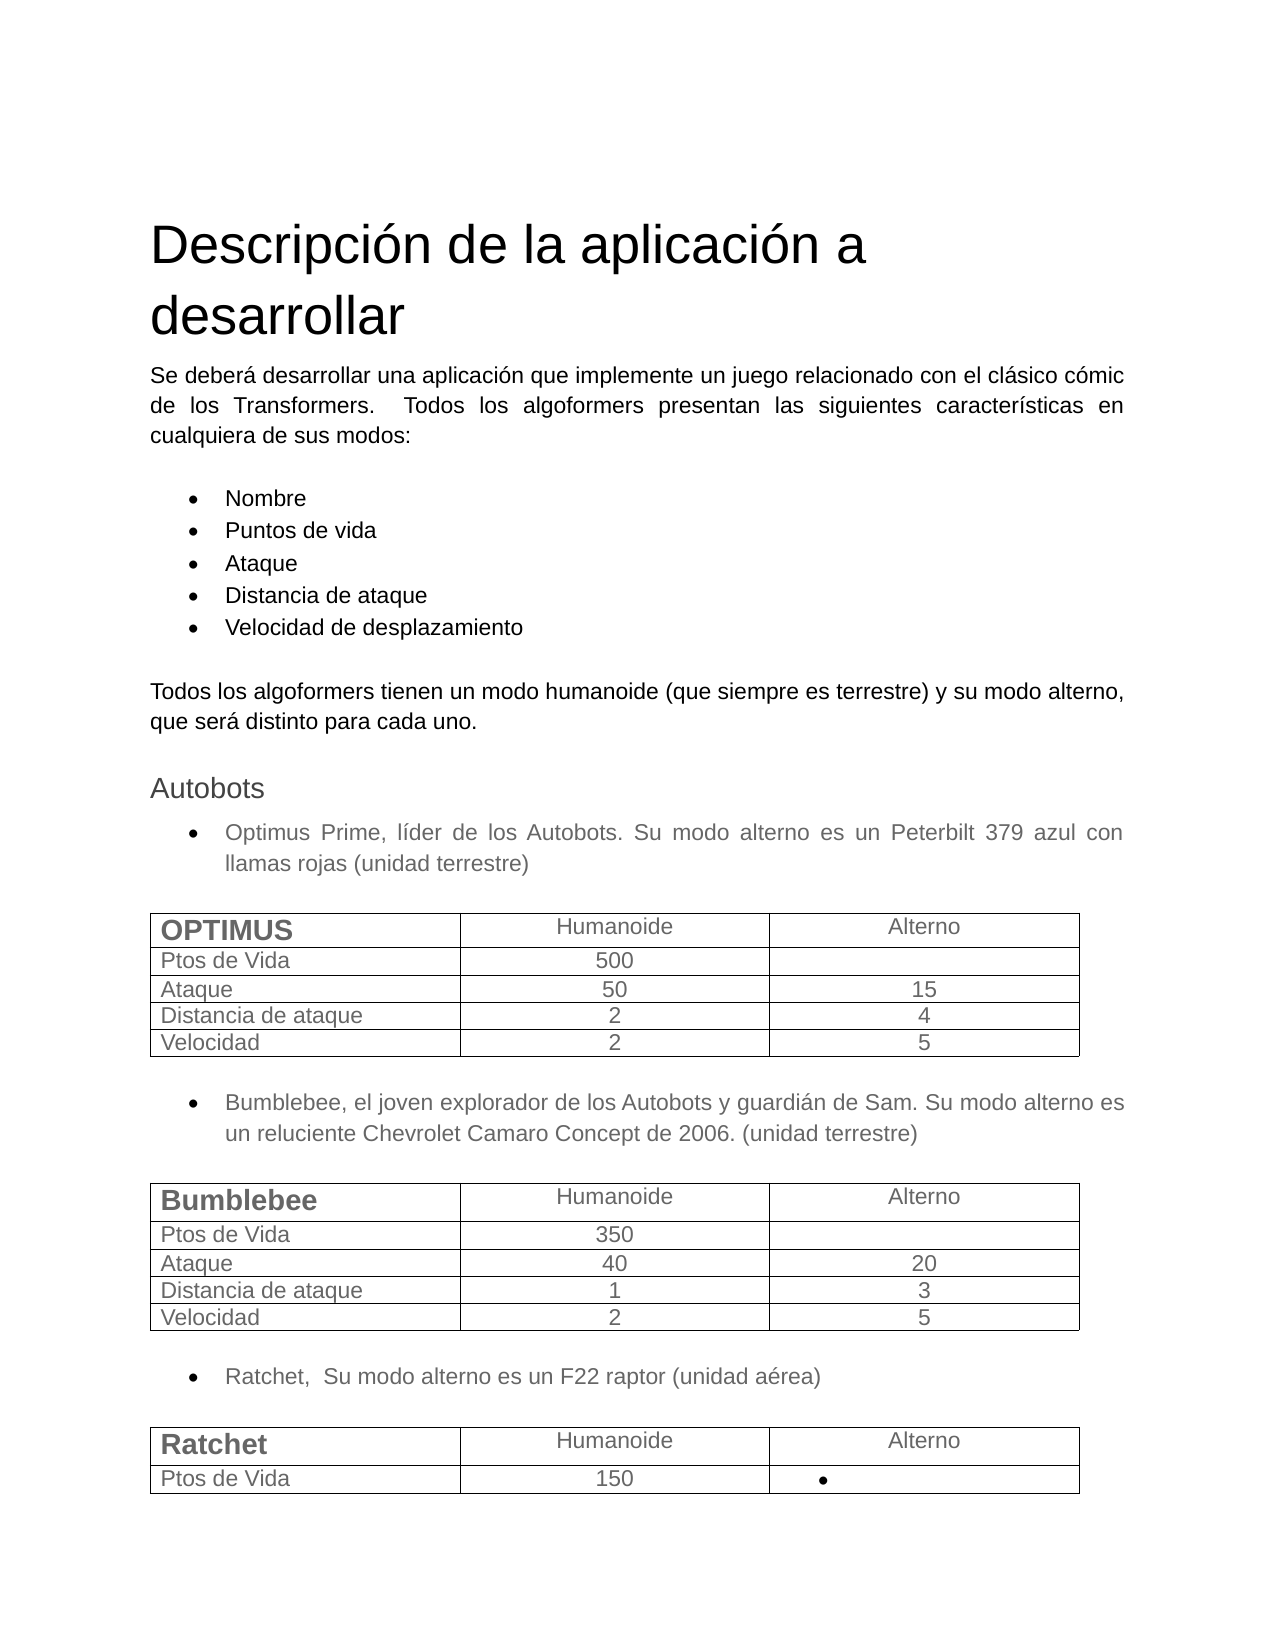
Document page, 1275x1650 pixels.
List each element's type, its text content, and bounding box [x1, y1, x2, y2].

table_cell 3 [770, 1277, 1079, 1303]
table_header OPTIMUS [151, 914, 460, 947]
table_header Humanoide [461, 1184, 769, 1221]
table_cell Ptos de Vida [151, 948, 460, 975]
list Nombre [187, 484, 1125, 512]
table_cell 4 [770, 1003, 1079, 1029]
table_header Humanoide [461, 914, 769, 947]
table_cell 2 [461, 1003, 769, 1029]
table_cell 15 [770, 976, 1079, 1002]
text Descripción de la aplicación a desarrollar [150, 212, 1125, 346]
table_cell 5 [770, 1030, 1079, 1056]
table_header Alterno [770, 1184, 1079, 1221]
table_header Humanoide [461, 1428, 769, 1465]
list Ataque [187, 549, 1125, 577]
table_cell 2 [461, 1304, 769, 1330]
table_cell Ataque [151, 976, 460, 1002]
table_header Alterno [770, 1428, 1079, 1465]
table_cell [770, 948, 1079, 975]
text Autobots [150, 771, 1125, 805]
table_cell 20 [770, 1250, 1079, 1276]
table_cell 500 [461, 948, 769, 975]
table_cell [770, 1466, 1079, 1493]
table_cell 1 [461, 1277, 769, 1303]
table_cell 40 [461, 1250, 769, 1276]
list Ratchet, Su modo alterno es un F22 raptor (unidad aérea) [187, 1362, 1125, 1391]
list Bumblebee, el joven explorador de los Autobots y guardián de Sam. Su modo alterno es un reluciente Chevrolet Camaro Concept de 2006. (unidad terrestre) [187, 1088, 1125, 1147]
text Todos los algoformers tienen un modo humanoide (que siempre es terrestre) y su modo alterno, que será distinto para cada uno. [150, 678, 1125, 734]
list Distancia de ataque [187, 581, 1125, 609]
table_cell [770, 1222, 1079, 1249]
table_cell 5 [770, 1304, 1079, 1330]
table_cell 350 [461, 1222, 769, 1249]
table_header Alterno [770, 914, 1079, 947]
table_cell Ataque [151, 1250, 460, 1276]
table_cell 150 [461, 1466, 769, 1493]
table_header Ratchet [151, 1428, 460, 1465]
list Puntos de vida [187, 517, 1125, 545]
table_cell 2 [461, 1030, 769, 1056]
table_cell Distancia de ataque [151, 1277, 460, 1303]
table_cell Ptos de Vida [151, 1466, 460, 1493]
table_cell Velocidad [151, 1030, 460, 1056]
table_cell Distancia de ataque [151, 1003, 460, 1029]
table_cell Velocidad [151, 1304, 460, 1330]
table_cell 50 [461, 976, 769, 1002]
list Optimus Prime, líder de los Autobots. Su modo alterno es un Peterbilt 379 azul con llamas rojas (unidad terrestre) [187, 818, 1125, 876]
table_header Bumblebee [151, 1184, 460, 1221]
table_cell Ptos de Vida [151, 1222, 460, 1249]
text Se deberá desarrollar una aplicación que implemente un juego relacionado con el clásico cómic de los Transformers. Todos los algoformers presentan las siguientes características en cualquiera de sus modos: [150, 362, 1125, 448]
list Velocidad de desplazamiento [187, 613, 1125, 641]
